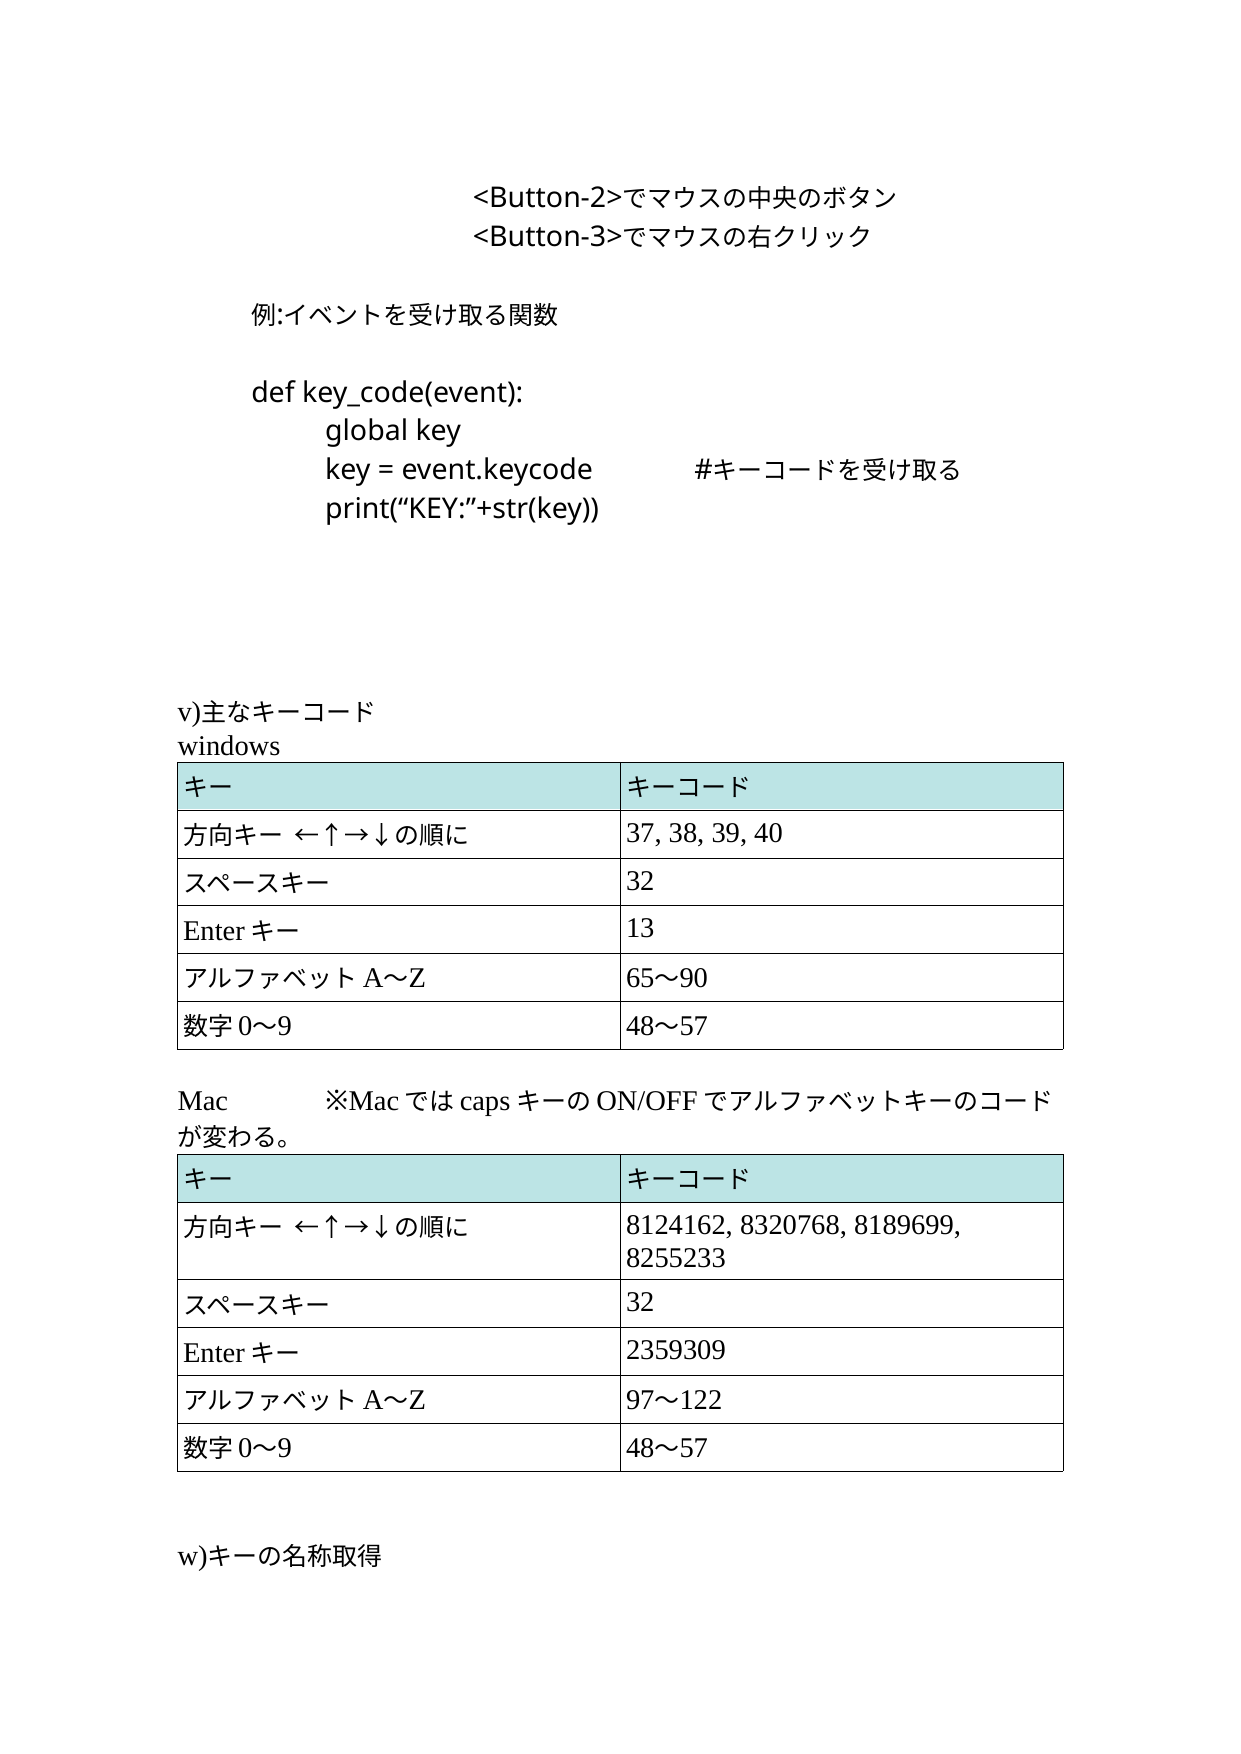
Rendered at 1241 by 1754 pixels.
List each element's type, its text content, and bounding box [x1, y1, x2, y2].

text <Button-2>でマウスの中央のボタン [177, 177, 1063, 216]
table_cell スペースキー [178, 1280, 620, 1327]
table_cell アルファベットA〜Z [178, 1376, 620, 1423]
text w)キーの名称取得 [177, 1537, 1063, 1573]
text print(“KEY:”+str(key)) [177, 488, 1063, 527]
table_cell 32 [621, 859, 1063, 905]
table_cell 48〜57 [621, 1002, 1063, 1049]
table_cell Enterキー [178, 906, 620, 953]
table_cell 数字0〜9 [178, 1002, 620, 1049]
text global key [177, 410, 1063, 449]
table_cell 32 [621, 1280, 1063, 1327]
table_header キー [178, 1155, 620, 1202]
table_cell 48〜57 [621, 1424, 1063, 1471]
text def key_code(event): [177, 371, 1063, 410]
text windows [177, 729, 1063, 762]
table_cell 方向キー ←↑→↓の順に [178, 1203, 620, 1279]
text Mac ※MacではcapsキーのON/OFFでアルファベットキーのコードが変わる。 [177, 1082, 1063, 1154]
table_cell アルファベットA〜Z [178, 954, 620, 1001]
table_cell 8124162, 8320768, 8189699, 8255233 [621, 1203, 1063, 1279]
table_cell 37, 38, 39, 40 [621, 811, 1063, 857]
text v)主なキーコード [177, 693, 1063, 729]
table_cell スペースキー [178, 859, 620, 905]
table_header キーコード [621, 763, 1063, 809]
table_cell 2359309 [621, 1328, 1063, 1375]
table_cell 97〜122 [621, 1376, 1063, 1423]
table_header キーコード [621, 1155, 1063, 1202]
table_cell Enterキー [178, 1328, 620, 1375]
text key = event.keycode #キーコードを受け取る [177, 449, 1063, 488]
table_cell 方向キー ←↑→↓の順に [178, 811, 620, 857]
table_cell 数字0〜9 [178, 1424, 620, 1471]
table_cell 65〜90 [621, 954, 1063, 1001]
text 例:イベントを受け取る関数 [177, 294, 1063, 333]
table_header キー [178, 763, 620, 809]
text <Button-3>でマウスの右クリック [177, 216, 1063, 255]
table_cell 13 [621, 906, 1063, 953]
